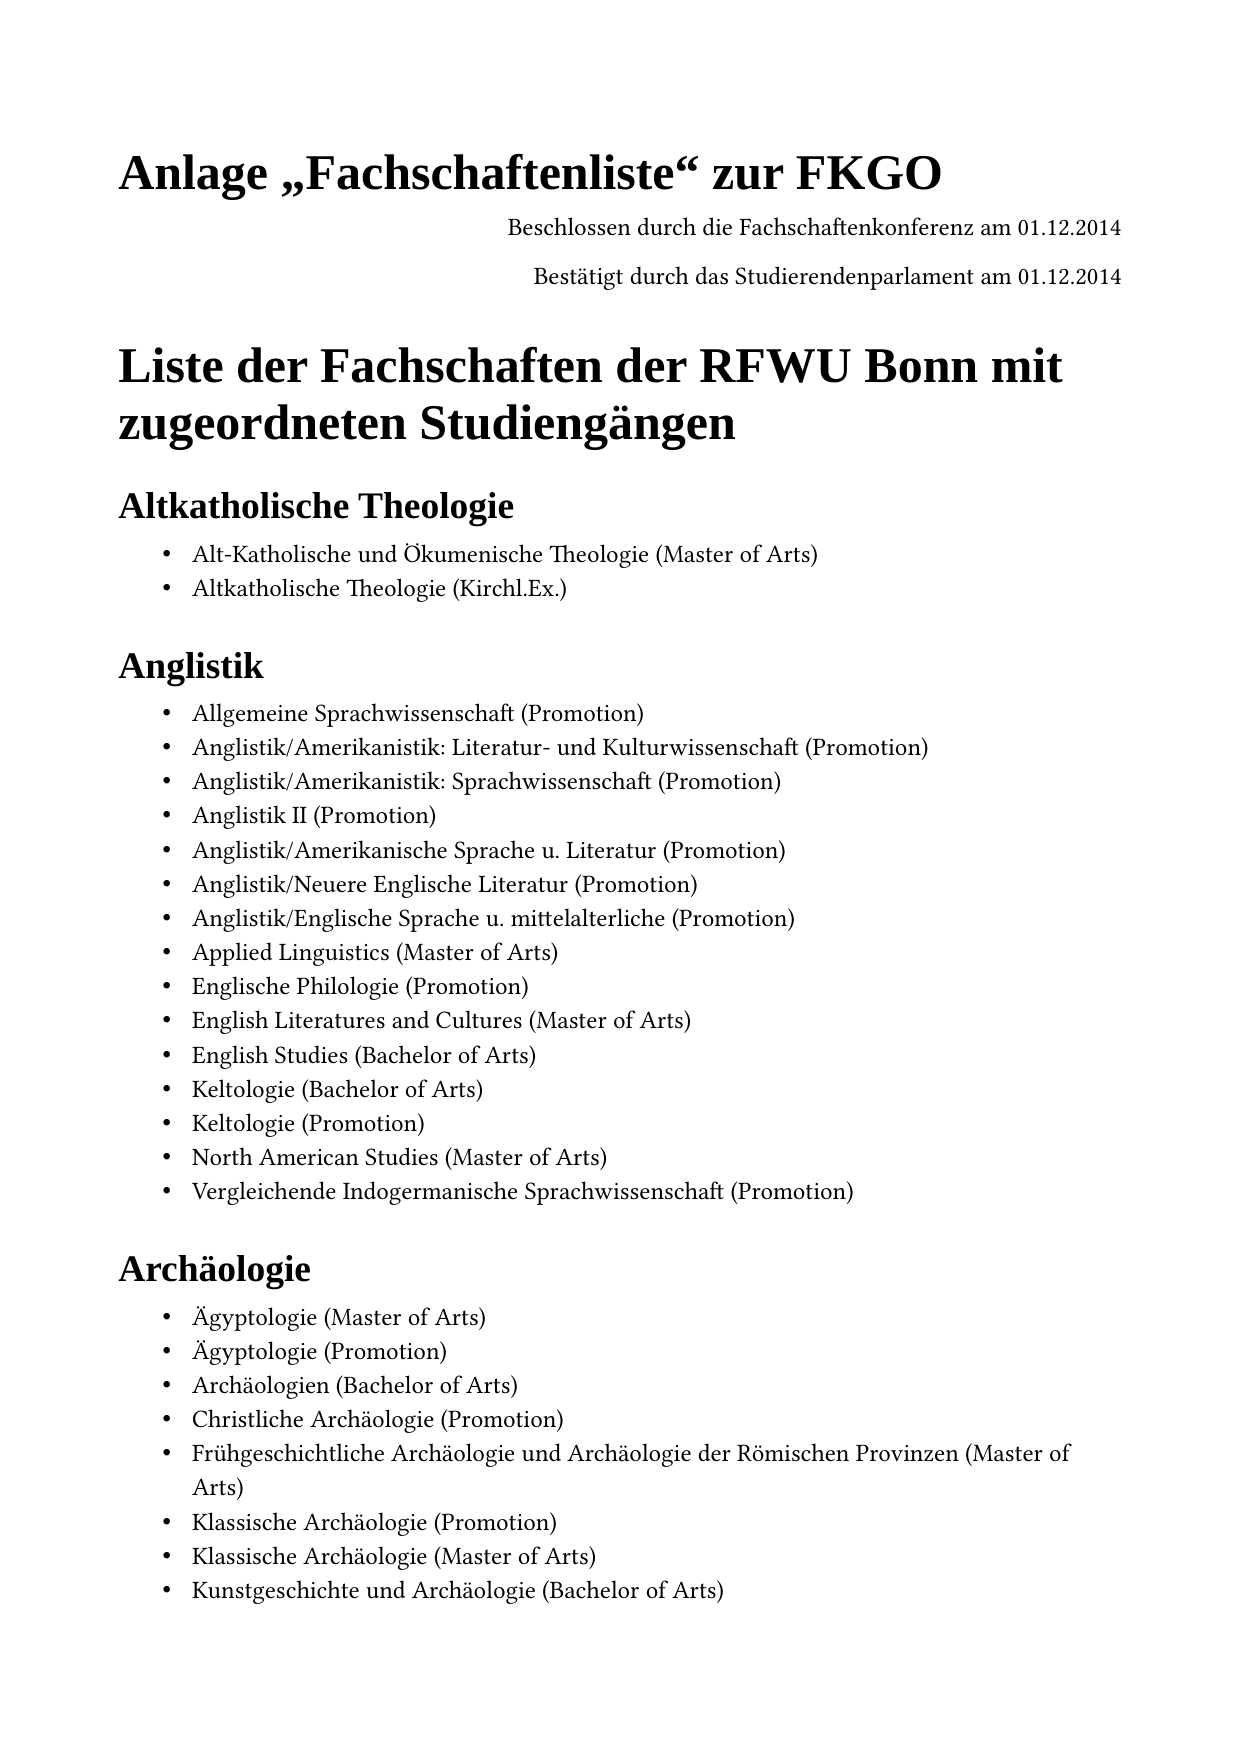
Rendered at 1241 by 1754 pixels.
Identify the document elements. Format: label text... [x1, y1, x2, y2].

list Allgemeine Sprachwissenschaft (Promotion) [162, 699, 1122, 727]
list Klassische Archäologie (Promotion) [162, 1507, 1122, 1536]
list English Literatures and Cultures (Master of Arts) [162, 1006, 1122, 1035]
list English Studies (Bachelor of Arts) [162, 1041, 1122, 1069]
subtitle Anlage „Fachschaftenliste“ zur FKGO [118, 143, 1122, 201]
list Frühgeschichtliche Archäologie und Archäologie der Römischen Provinzen (Master of Arts) [162, 1439, 1122, 1502]
list Anglistik/Amerikanistik: Sprachwissenschaft (Promotion) [162, 767, 1122, 796]
subtitle Altkatholische Theologie [118, 484, 1122, 527]
list Kunstgeschichte und Archäologie (Bachelor of Arts) [162, 1576, 1122, 1604]
list Englische Philologie (Promotion) [162, 972, 1122, 1001]
list Anglistik II (Promotion) [162, 801, 1122, 830]
list Anglistik/Neuere Englische Literatur (Promotion) [162, 870, 1122, 898]
list Klassische Archäologie (Master of Arts) [162, 1542, 1122, 1570]
list Applied Linguistics (Master of Arts) [162, 938, 1122, 967]
list Ägyptologie (Master of Arts) [162, 1302, 1122, 1331]
list Keltologie (Promotion) [162, 1109, 1122, 1137]
list Vergleichende Indogermanische Sprachwissenschaft (Promotion) [162, 1177, 1122, 1206]
text Bestätigt durch das Studierendenparlament am 01.12.2014 [118, 262, 1122, 290]
text Beschlossen durch die Fachschaftenkonferenz am 01.12.2014 [118, 213, 1122, 242]
list Christliche Archäologie (Promotion) [162, 1405, 1122, 1433]
list Keltologie (Bachelor of Arts) [162, 1075, 1122, 1103]
list Altkatholische Theologie (Kirchl.Ex.) [162, 574, 1122, 602]
list Ägyptologie (Promotion) [162, 1337, 1122, 1365]
list Archäologien (Bachelor of Arts) [162, 1371, 1122, 1399]
list Alt-Katholische und Ökumenische Theologie (Master of Arts) [162, 539, 1122, 568]
list Anglistik/Amerikanistik: Literatur- und Kulturwissenschaft (Promotion) [162, 733, 1122, 762]
subtitle Anglistik [118, 643, 1122, 686]
list Anglistik/Englische Sprache u. mittelalterliche (Promotion) [162, 904, 1122, 932]
list Anglistik/Amerikanische Sprache u. Literatur (Promotion) [162, 836, 1122, 864]
subtitle Archäologie [118, 1247, 1122, 1290]
subtitle Liste der Fachschaften der RFWU Bonn mit zugeordneten Studiengängen [118, 336, 1122, 451]
list North American Studies (Master of Arts) [162, 1143, 1122, 1172]
